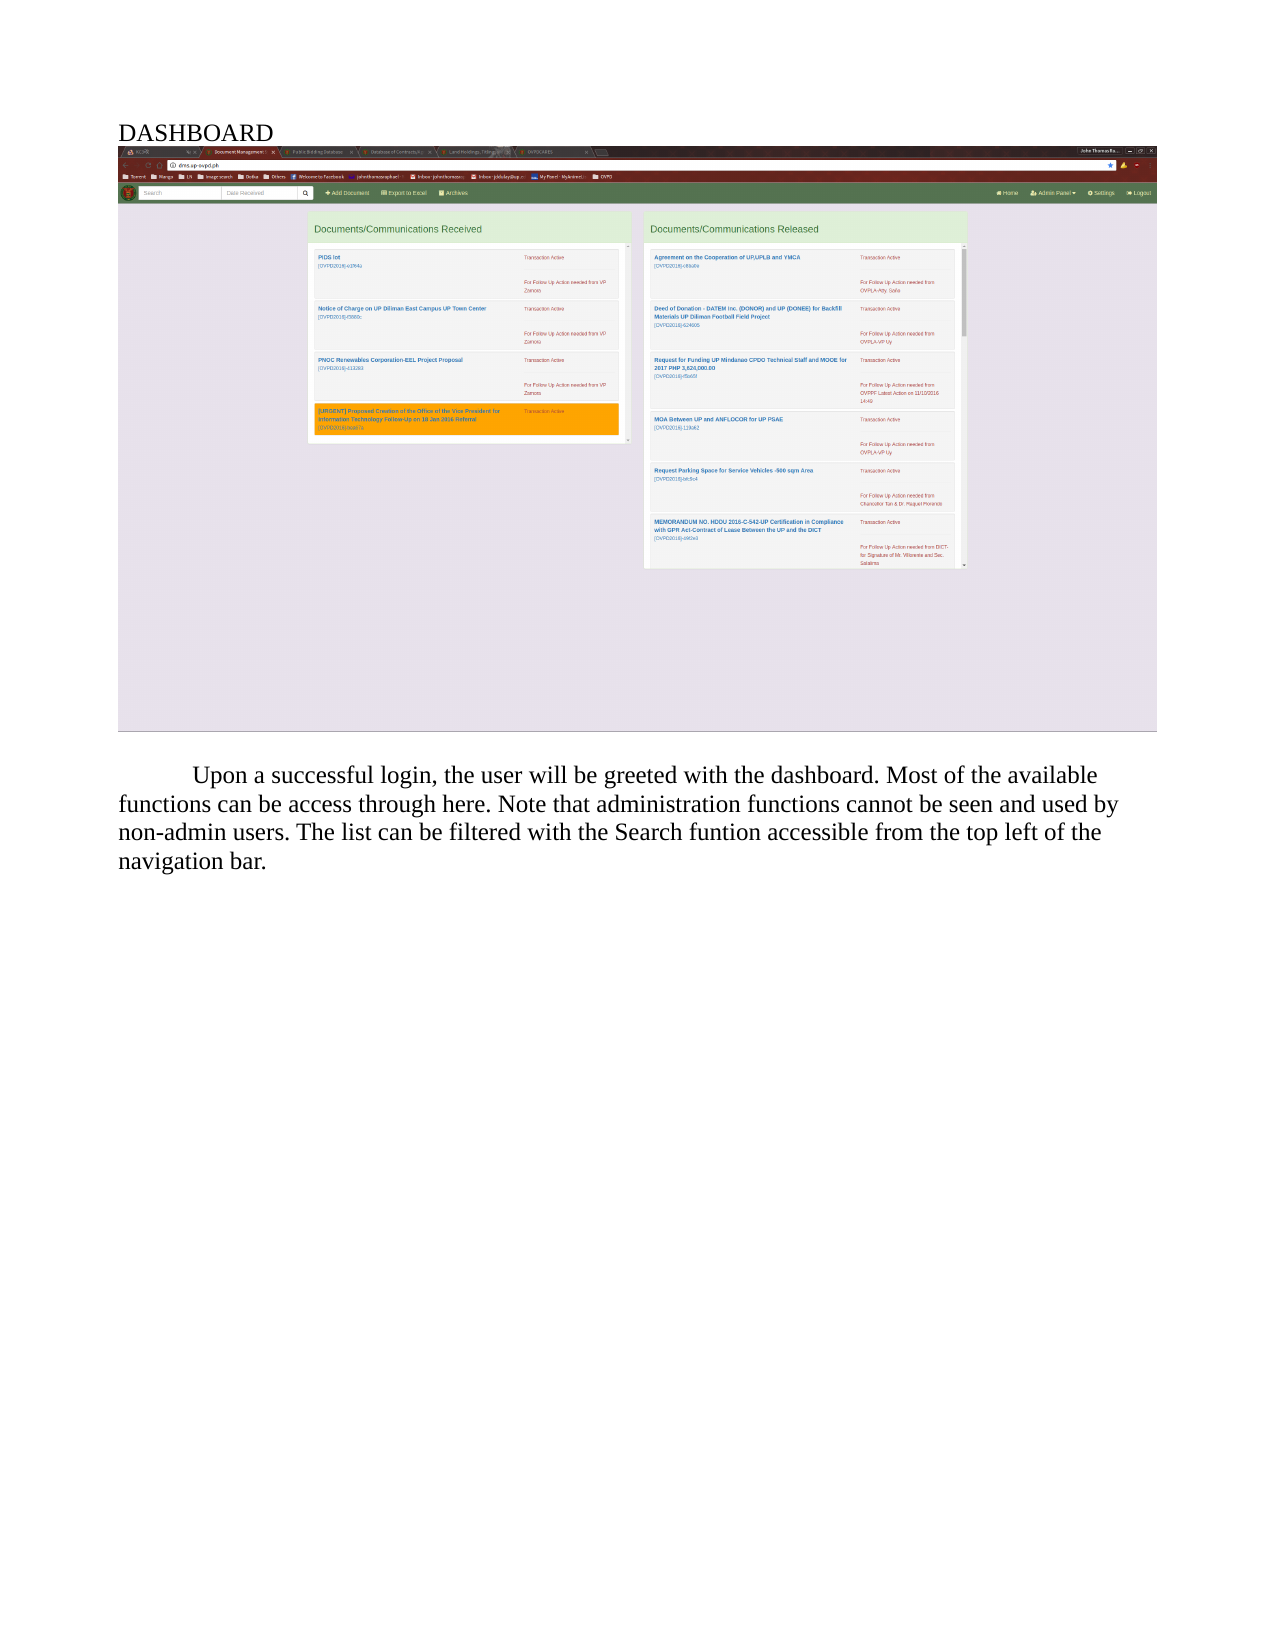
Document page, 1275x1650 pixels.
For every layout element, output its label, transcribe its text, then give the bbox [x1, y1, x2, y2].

text DASHBOARD [118, 118, 1157, 146]
text Upon a successful login, the user will be greeted with the dashboard. Most of the available functions can be access through here. Note that administration functions cannot be seen and used by non-admin users. The list can be filtered with the Search funtion accessible from the top left of the navigation bar. [118, 760, 1157, 875]
picture [118, 146, 1157, 732]
